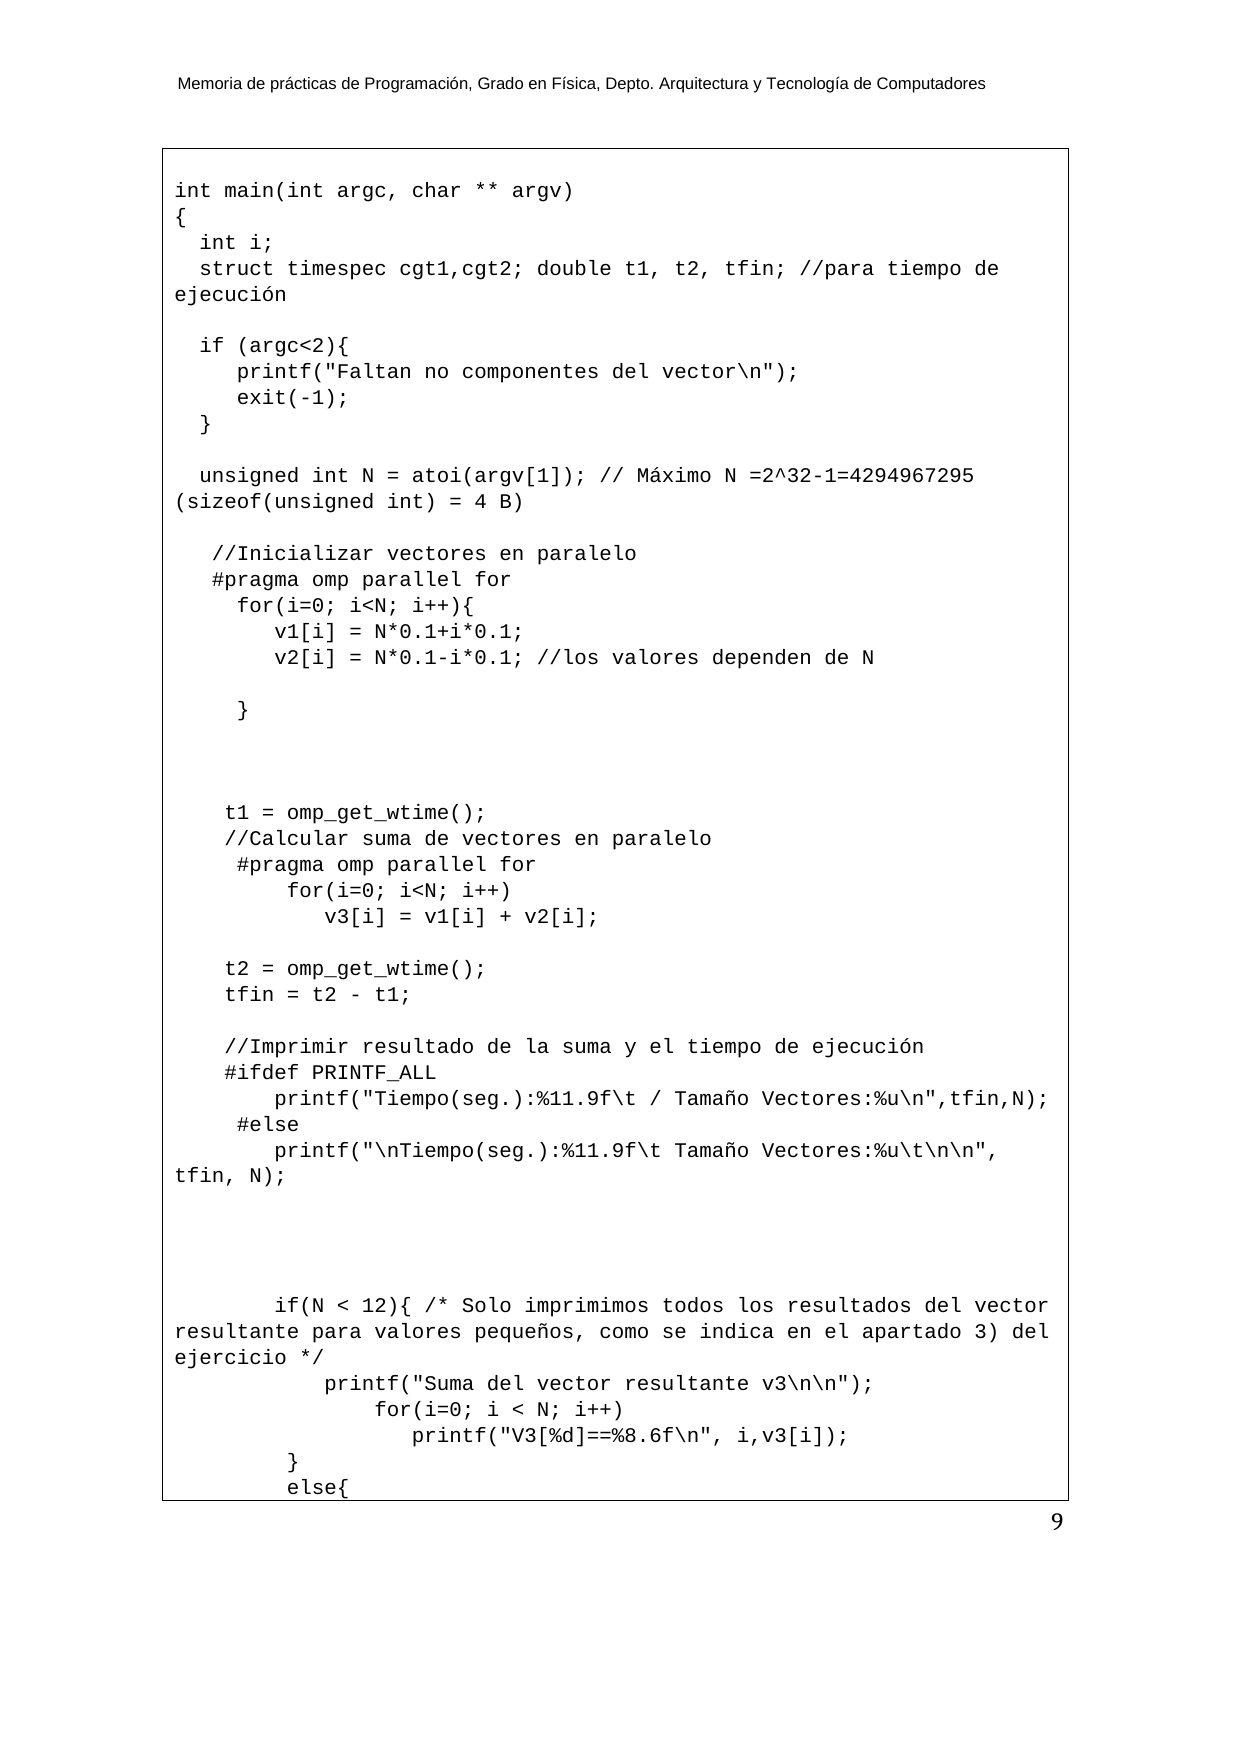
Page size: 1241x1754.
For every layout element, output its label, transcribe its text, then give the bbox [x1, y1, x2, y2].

table_header int main(int argc, char ** argv) { int i; struct timespec cgt1,cgt2; double t1, t2, tfin; //para tiempo de ejecución if (argc<2){ printf("Faltan no componentes del vector\n"); exit(-1); } unsigned int N = atoi(argv[1]); // Máximo N =2^32-1=4294967295 (sizeof(unsigned int) = 4 B) //Inicializar vectores en paralelo #pragma omp parallel for for(i=0; i<N; i++){ v1[i] = N*0.1+i*0.1; v2[i] = N*0.1-i*0.1; //los valores dependen de N } t1 = omp_get_wtime(); //Calcular suma de vectores en paralelo #pragma omp parallel for for(i=0; i<N; i++) v3[i] = v1[i] + v2[i]; t2 = omp_get_wtime(); tfin = t2 - t1; //Imprimir resultado de la suma y el tiempo de ejecución #ifdef PRINTF_ALL printf("Tiempo(seg.):%11.9f\t / Tamaño Vectores:%u\n",tfin,N); #else printf("\nTiempo(seg.):%11.9f\t Tamaño Vectores:%u\t\n\n", tfin, N); if(N < 12){ /* Solo imprimimos todos los resultados del vector resultante para valores pequeños, como se indica en el apartado 3) del ejercicio */ printf("Suma del vector resultante v3\n\n"); for(i=0; i < N; i++) printf("V3[%d]==%8.6f\n", i,v3[i]); } else{ [163, 149, 1068, 1500]
